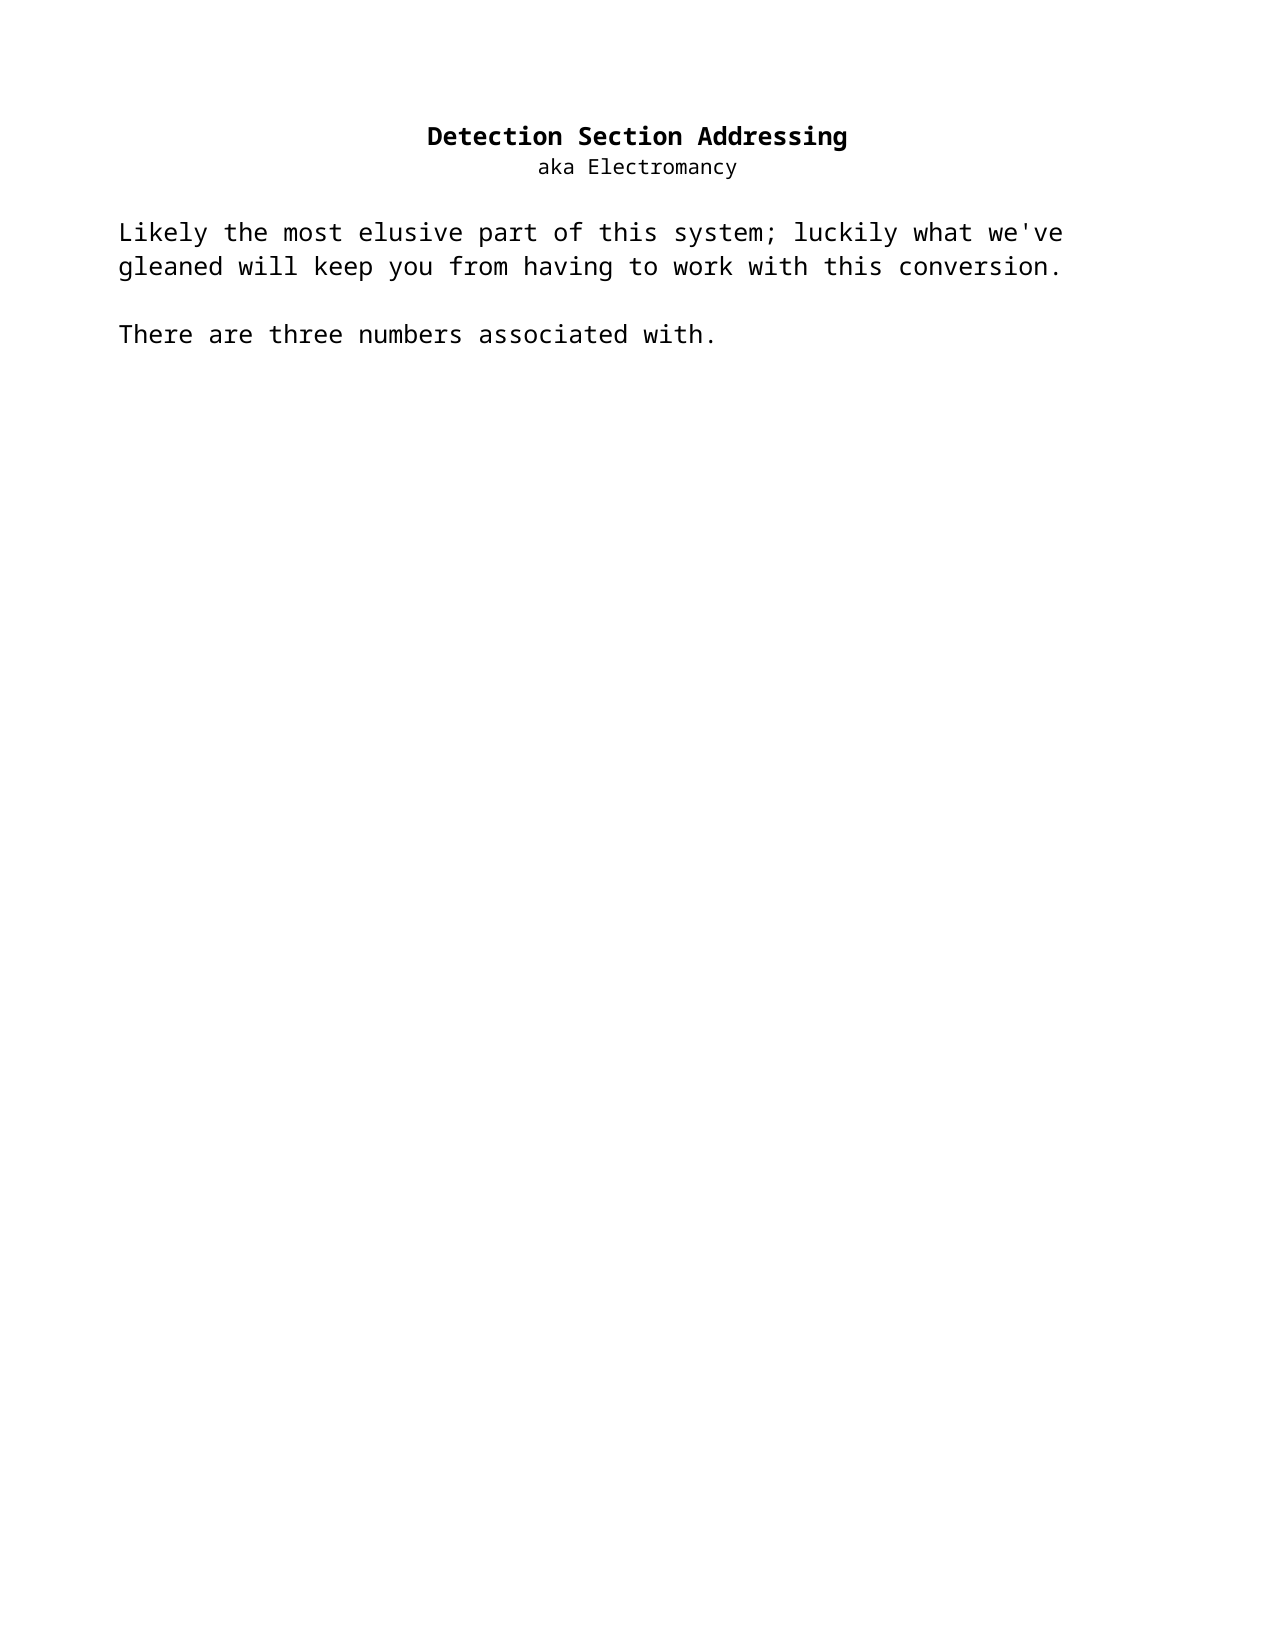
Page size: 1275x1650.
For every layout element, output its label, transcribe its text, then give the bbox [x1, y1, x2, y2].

text Detection Section Addressing [118, 118, 1157, 152]
text Likely the most elusive part of this system; luckily what we've gleaned will keep you from having to work with this conversion. [118, 215, 1157, 283]
text aka Electromancy [118, 152, 1157, 181]
text There are three numbers associated with. [118, 317, 1157, 351]
